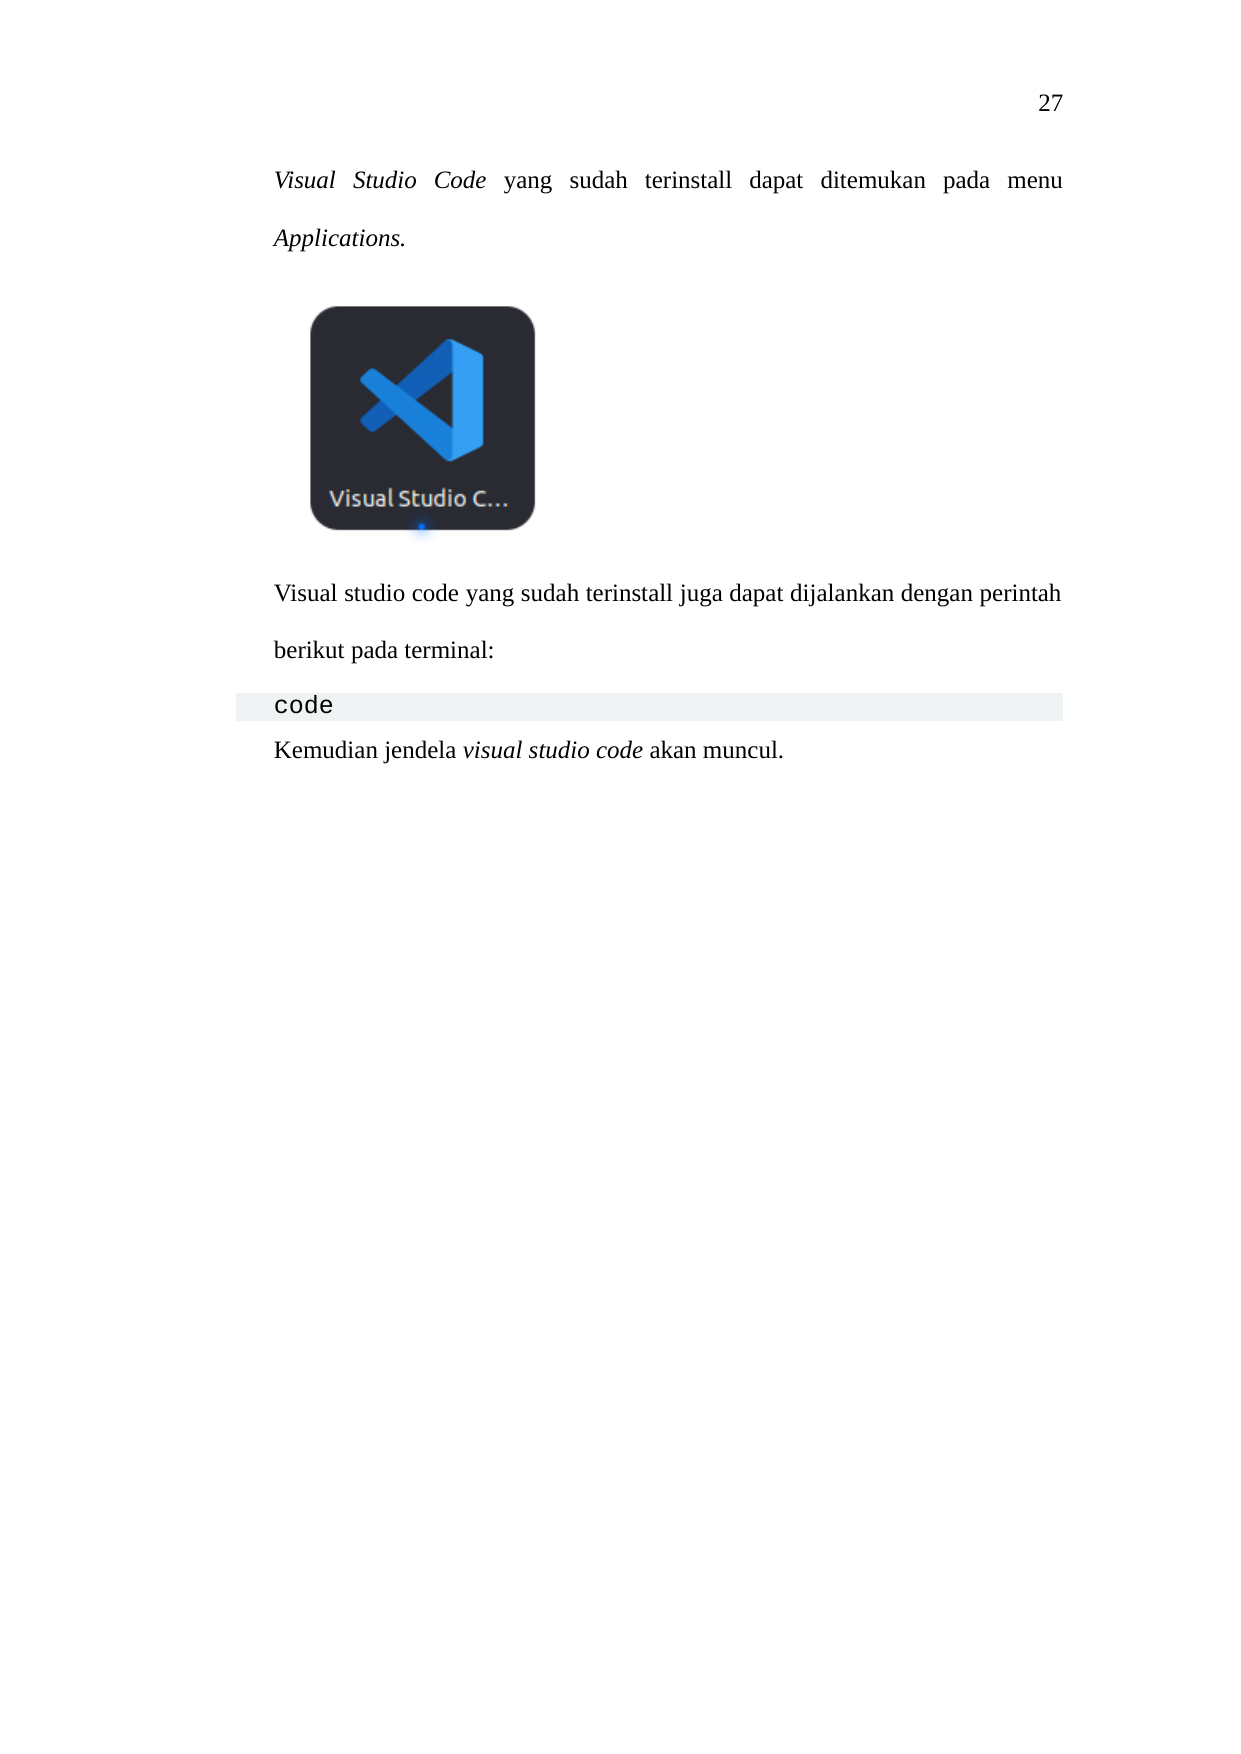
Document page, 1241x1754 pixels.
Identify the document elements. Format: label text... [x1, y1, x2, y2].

list Visual studio code yang sudah terinstall juga dapat dijalankan dengan perintah berikut pada terminal: [236, 578, 1063, 664]
list Kemudian jendela visual studio code akan muncul. [236, 735, 1063, 764]
picture [273, 280, 576, 549]
list Visual Studio Code yang sudah terinstall dapat ditemukan pada menu Applications. [236, 165, 1063, 252]
list code [236, 693, 1063, 721]
